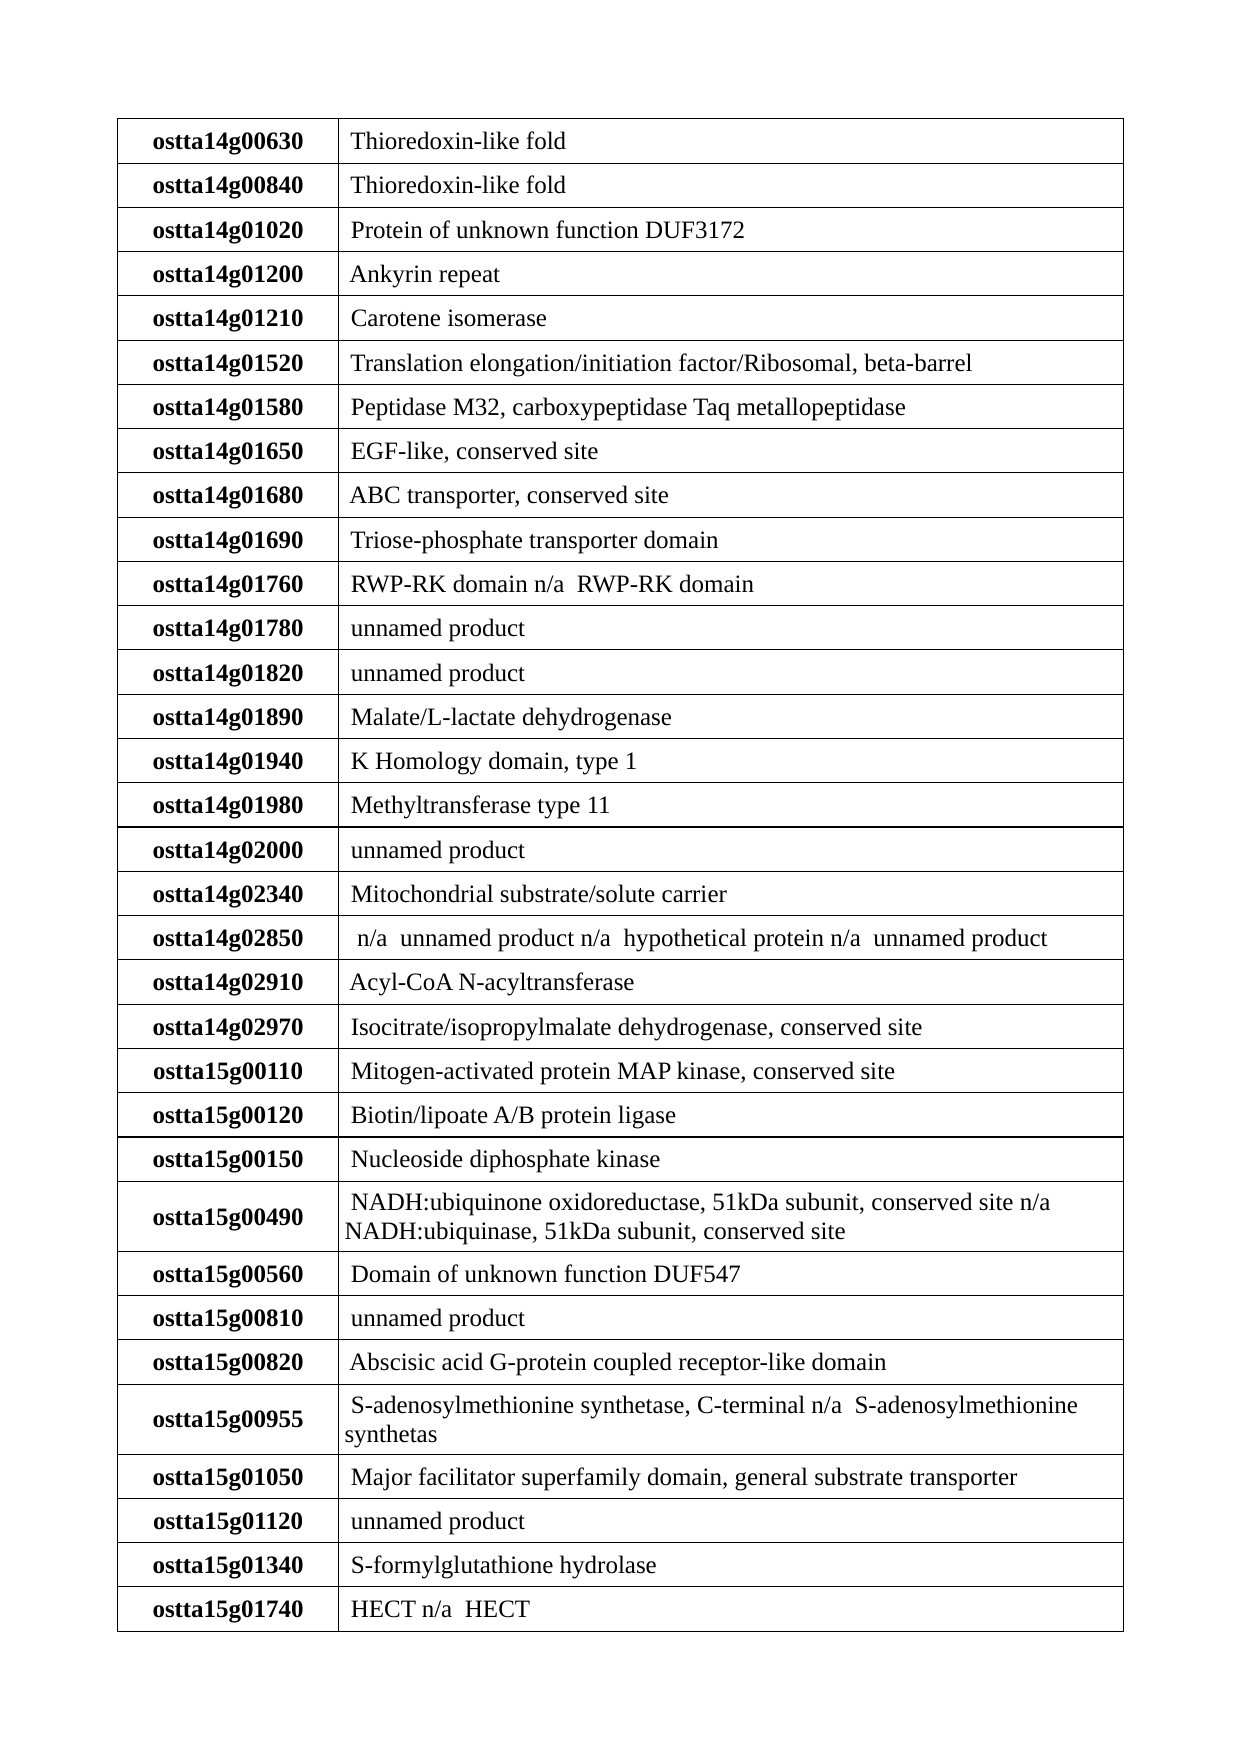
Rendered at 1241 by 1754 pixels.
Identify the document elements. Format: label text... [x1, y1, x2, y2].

table_cell ostta14g01980 [118, 783, 338, 826]
table_cell EGF-like, conserved site [339, 429, 1123, 472]
table_cell [1124, 1542, 1240, 1586]
table_cell ostta14g01200 [118, 252, 338, 295]
table_cell NADH:ubiquinone oxidoreductase, 51kDa subunit, conserved site n/a NADH:ubiquinase, 51kDa subunit, conserved site [339, 1182, 1123, 1251]
table_cell Translation elongation/initiation factor/Ribosomal, beta-barrel [339, 341, 1123, 384]
table_cell ostta14g01890 [118, 695, 338, 738]
table_cell [1124, 1295, 1240, 1339]
table_cell ostta14g02850 [118, 916, 338, 959]
table_cell [1124, 1339, 1240, 1383]
table_cell unnamed product [339, 606, 1123, 649]
table_cell [1124, 1092, 1240, 1136]
table_cell ostta14g00630 [118, 119, 338, 162]
table_cell RWP-RK domain n/a RWP-RK domain [339, 562, 1123, 605]
table_cell ostta15g00120 [118, 1093, 338, 1136]
table_cell ostta14g02970 [118, 1005, 338, 1048]
table_cell ostta14g02910 [118, 960, 338, 1003]
table_cell Acyl-CoA N-acyltransferase [339, 960, 1123, 1003]
table_cell ostta15g00955 [118, 1385, 338, 1453]
table_cell ostta15g00560 [118, 1252, 338, 1295]
table_cell [1124, 340, 1240, 384]
table_cell Carotene isomerase [339, 296, 1123, 339]
table_cell ostta14g01580 [118, 385, 338, 428]
table_cell Thioredoxin-like fold [339, 164, 1123, 207]
table_cell [1124, 561, 1240, 605]
table_cell S-formylglutathione hydrolase [339, 1543, 1123, 1586]
table_cell [1124, 1498, 1240, 1542]
table_cell Triose-phosphate transporter domain [339, 518, 1123, 561]
table_cell ostta15g00110 [118, 1049, 338, 1092]
table_cell Malate/L-lactate dehydrogenase [339, 695, 1123, 738]
table_cell unnamed product [339, 828, 1123, 871]
table_cell Methyltransferase type 11 [339, 783, 1123, 826]
table_cell HECT n/a HECT [339, 1587, 1123, 1631]
table_cell [1124, 472, 1240, 517]
table_cell ostta15g01050 [118, 1455, 338, 1498]
table_cell Abscisic acid G-protein coupled receptor-like domain [339, 1340, 1123, 1383]
table_cell ostta14g01520 [118, 341, 338, 384]
table_cell ostta14g01820 [118, 650, 338, 694]
table_cell [1124, 605, 1240, 649]
table_cell ostta14g01940 [118, 739, 338, 782]
table_cell ostta14g00840 [118, 164, 338, 207]
table_cell ostta14g01680 [118, 473, 338, 517]
table_cell [1124, 295, 1240, 339]
table_cell ostta15g01120 [118, 1499, 338, 1542]
table_cell [1124, 428, 1240, 472]
table_cell [1124, 118, 1240, 162]
table_cell [1124, 1251, 1240, 1295]
table_cell unnamed product [339, 650, 1123, 694]
table_cell Protein of unknown function DUF3172 [339, 208, 1123, 251]
table_cell [1124, 163, 1240, 207]
table_cell ostta14g02000 [118, 828, 338, 871]
table_cell ostta15g00820 [118, 1340, 338, 1383]
table_cell Ankyrin repeat [339, 252, 1123, 295]
table_cell ostta15g00810 [118, 1296, 338, 1339]
table_cell [1124, 915, 1240, 959]
table_cell [1124, 251, 1240, 295]
table_cell [1124, 207, 1240, 251]
table_cell ostta15g01740 [118, 1587, 338, 1631]
table_cell [1124, 384, 1240, 428]
table_cell Mitogen-activated protein MAP kinase, conserved site [339, 1049, 1123, 1092]
table_cell Peptidase M32, carboxypeptidase Taq metallopeptidase [339, 385, 1123, 428]
table_cell Domain of unknown function DUF547 [339, 1252, 1123, 1295]
table_cell [1124, 826, 1240, 871]
table_cell Major facilitator superfamily domain, general substrate transporter [339, 1455, 1123, 1498]
table_cell [1124, 517, 1240, 561]
table_cell [1124, 694, 1240, 738]
table_cell ostta14g01690 [118, 518, 338, 561]
table_cell [1124, 1384, 1240, 1453]
table_cell Mitochondrial substrate/solute carrier [339, 872, 1123, 915]
table_cell [1124, 1586, 1240, 1631]
table_cell ostta14g01650 [118, 429, 338, 472]
table_cell [1124, 1048, 1240, 1092]
table_cell [1124, 738, 1240, 782]
table_cell unnamed product [339, 1499, 1123, 1542]
table_cell ostta14g01780 [118, 606, 338, 649]
table_cell Biotin/lipoate A/B protein ligase [339, 1093, 1123, 1136]
table_cell [1124, 1136, 1240, 1181]
table_cell ostta15g00490 [118, 1182, 338, 1251]
table_cell K Homology domain, type 1 [339, 739, 1123, 782]
table_cell ostta14g01210 [118, 296, 338, 339]
table_cell [1124, 959, 1240, 1003]
table_cell ostta14g02340 [118, 872, 338, 915]
table_cell ostta15g01340 [118, 1543, 338, 1586]
table_cell [1124, 871, 1240, 915]
table_cell Nucleoside diphosphate kinase [339, 1138, 1123, 1181]
table_cell S-adenosylmethionine synthetase, C-terminal n/a S-adenosylmethionine synthetas [339, 1385, 1123, 1453]
table_cell Isocitrate/isopropylmalate dehydrogenase, conserved site [339, 1005, 1123, 1048]
table_cell [1124, 1454, 1240, 1498]
table_cell n/a unnamed product n/a hypothetical protein n/a unnamed product [339, 916, 1123, 959]
table_cell ostta15g00150 [118, 1138, 338, 1181]
table_cell ABC transporter, conserved site [339, 473, 1123, 517]
table_cell [1124, 1181, 1240, 1251]
table_cell Thioredoxin-like fold [339, 119, 1123, 162]
table_cell [1124, 649, 1240, 694]
table_cell ostta14g01020 [118, 208, 338, 251]
table_cell [1124, 782, 1240, 826]
table_cell [1124, 1004, 1240, 1048]
table_cell ostta14g01760 [118, 562, 338, 605]
table_cell unnamed product [339, 1296, 1123, 1339]
